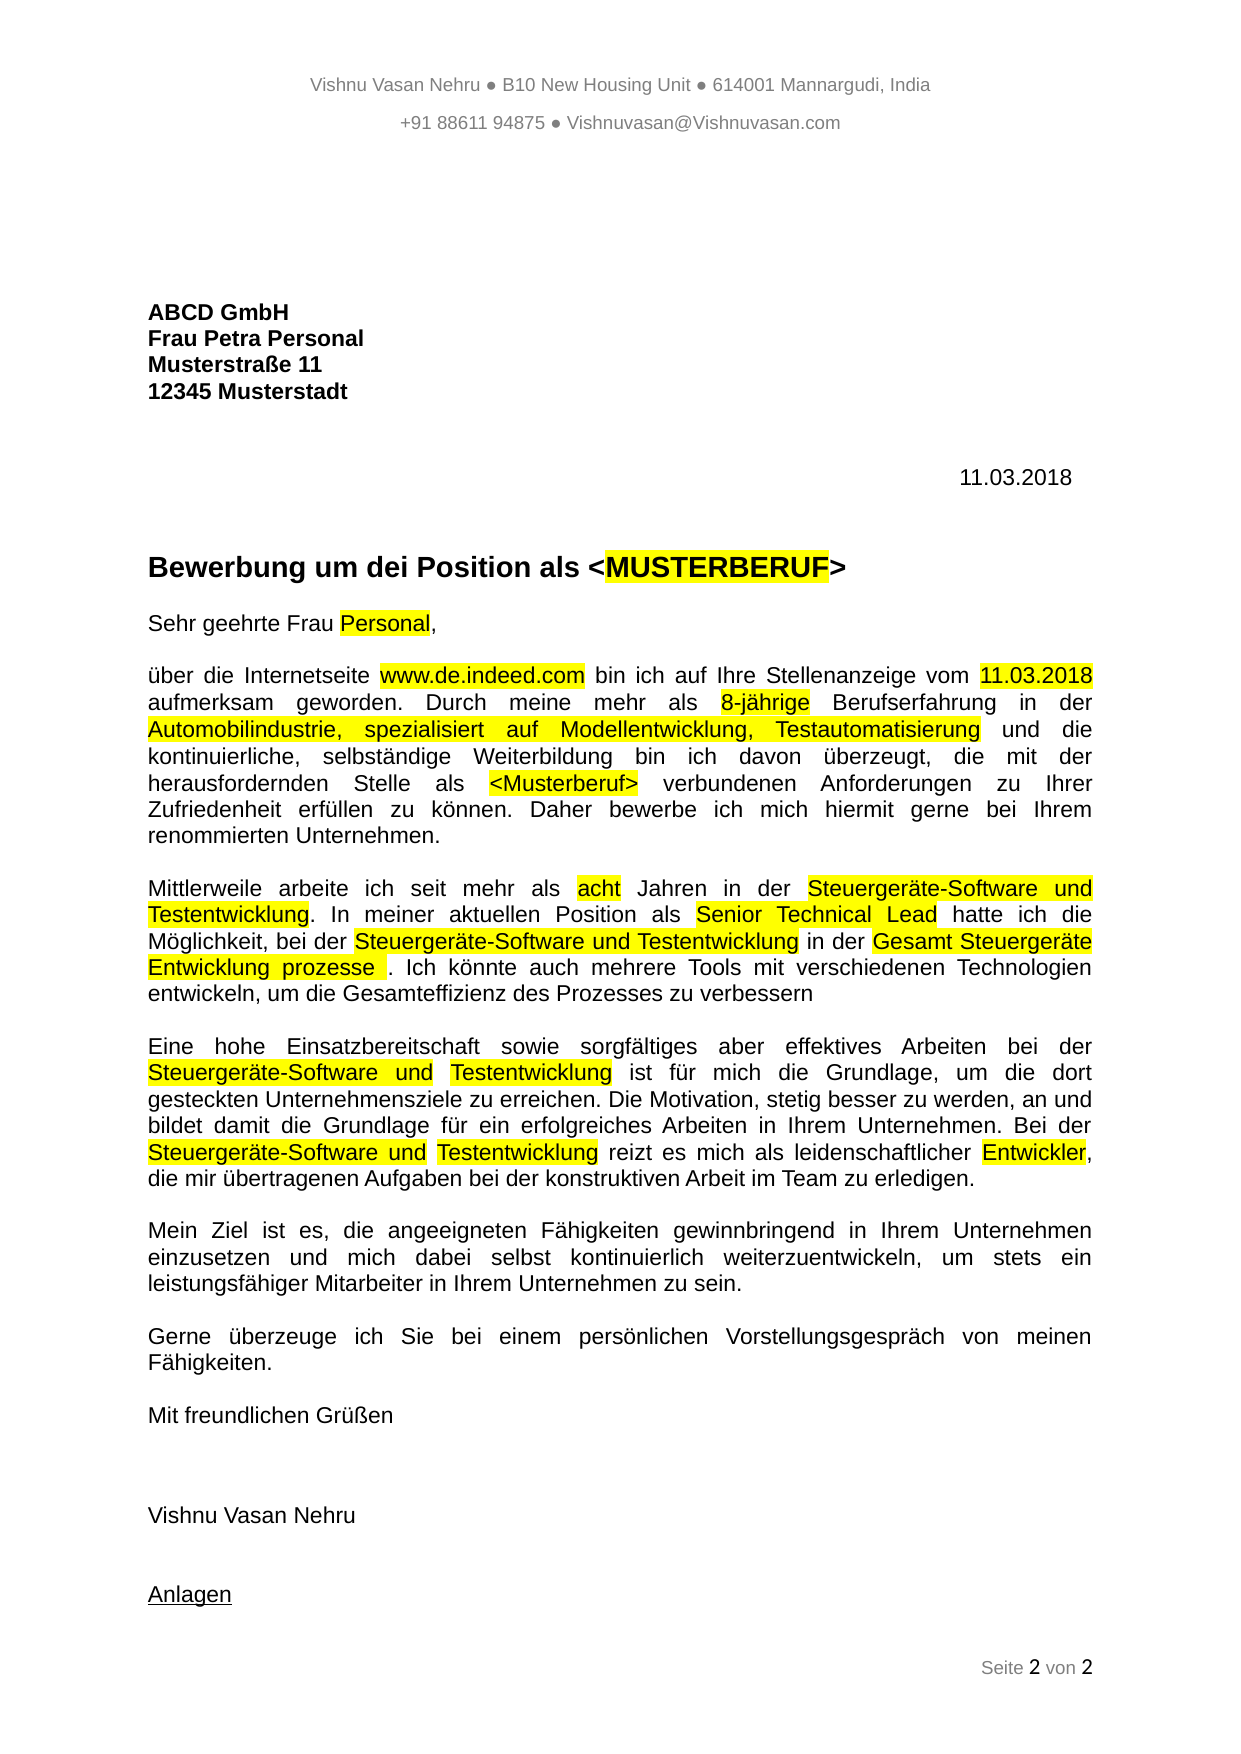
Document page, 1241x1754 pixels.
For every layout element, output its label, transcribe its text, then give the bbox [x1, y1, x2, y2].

text 12345 Musterstadt [148, 378, 1093, 404]
text Mit freundlichen Grüßen [148, 1402, 1093, 1428]
text Frau Petra Personal [148, 325, 1093, 351]
text über die Internetseite www.de.indeed.com bin ich auf Ihre Stellenanzeige vom 11.03.2018 aufmerksam geworden. Durch meine mehr als 8-jährige Berufserfahrung in der Automobilindustrie, spezialisiert auf Modellentwicklung, Testautomatisierung und die kontinuierliche, selbständige Weiterbildung bin ich davon überzeugt, die mit der herausfordernden Stelle als <Musterberuf> verbundenen Anforderungen zu Ihrer Zufriedenheit erfüllen zu können. Daher bewerbe ich mich hiermit gerne bei Ihrem renommierten Unternehmen. [148, 662, 1093, 848]
text Vishnu Vasan Nehru [148, 1502, 1093, 1528]
text Bewerbung um dei Position als <MUSTERBERUF> [148, 550, 1093, 583]
text Eine hohe Einsatzbereitschaft sowie sorgfältiges aber effektives Arbeiten bei der Steuergeräte-Software und Testentwicklung ist für mich die Grundlage, um die dort gesteckten Unternehmensziele zu erreichen. Die Motivation, stetig besser zu werden, an und bildet damit die Grundlage für ein erfolgreiches Arbeiten in Ihrem Unternehmen. Bei der Steuergeräte-Software und Testentwicklung reizt es mich als leidenschaftlicher Entwickler, die mir übertragenen Aufgaben bei der konstruktiven Arbeit im Team zu erledigen. [148, 1033, 1093, 1191]
text Mittlerweile arbeite ich seit mehr als acht Jahren in der Steuergeräte-Software und Testentwicklung. In meiner aktuellen Position als Senior Technical Lead hatte ich die Möglichkeit, bei der Steuergeräte-Software und Testentwicklung in der Gesamt Steuergeräte Entwicklung prozesse . Ich könnte auch mehrere Tools mit verschiedenen Technologien entwickeln, um die Gesamteffizienz des Prozesses zu verbessern [148, 875, 1093, 1007]
text Sehr geehrte Frau Personal, [148, 610, 1093, 636]
text Musterstraße 11 [148, 351, 1093, 378]
text ABCD GmbH [148, 299, 1093, 325]
text Mein Ziel ist es, die angeeigneten Fähigkeiten gewinnbringend in Ihrem Unternehmen einzusetzen und mich dabei selbst kontinuierlich weiterzuentwickeln, um stets ein leistungsfähiger Mitarbeiter in Ihrem Unternehmen zu sein. [148, 1217, 1093, 1297]
text Anlagen [148, 1581, 1093, 1607]
text 11.03.2018 [959, 464, 1093, 490]
text Gerne überzeuge ich Sie bei einem persönlichen Vorstellungsgespräch von meinen Fähigkeiten. [148, 1323, 1093, 1376]
